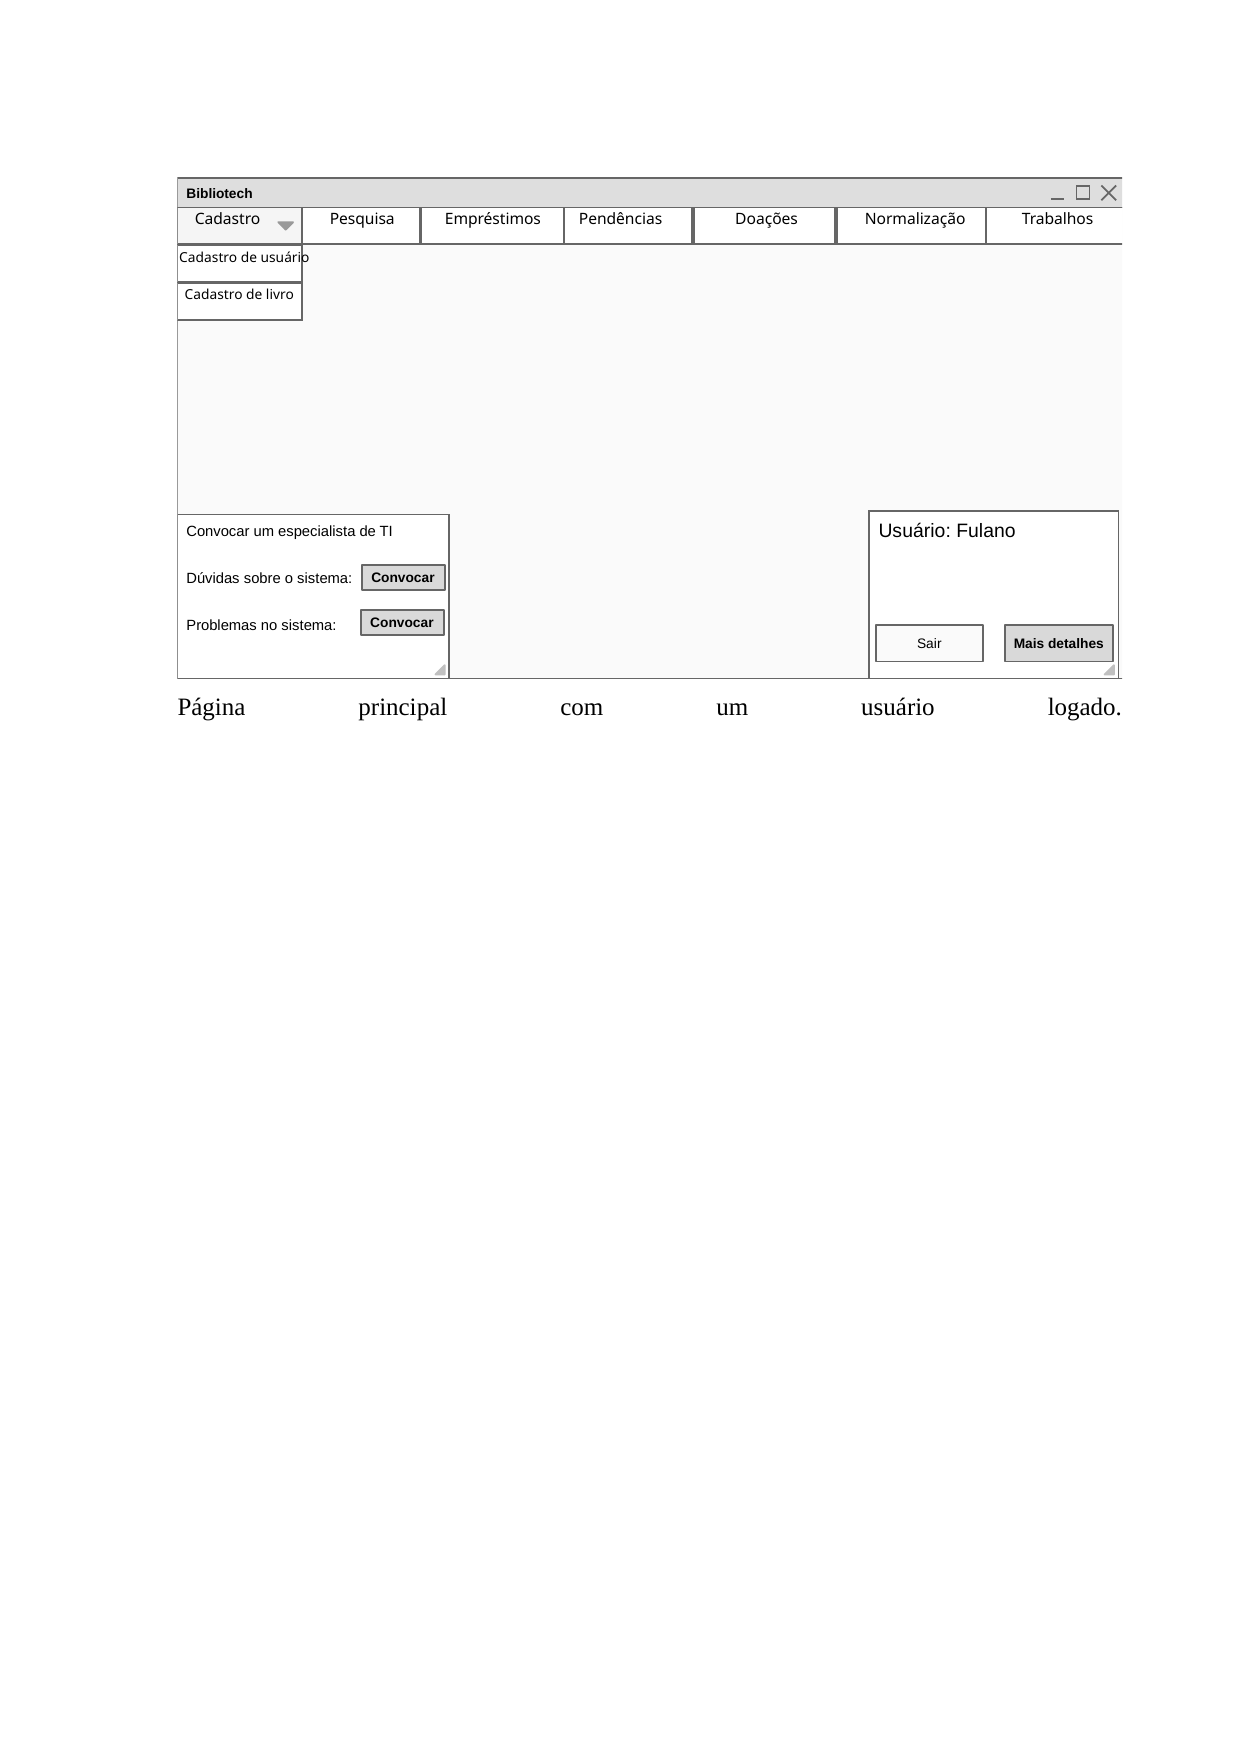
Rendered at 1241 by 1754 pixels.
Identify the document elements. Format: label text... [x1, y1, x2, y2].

text Página principal com um usuário logado. [177, 679, 1122, 764]
